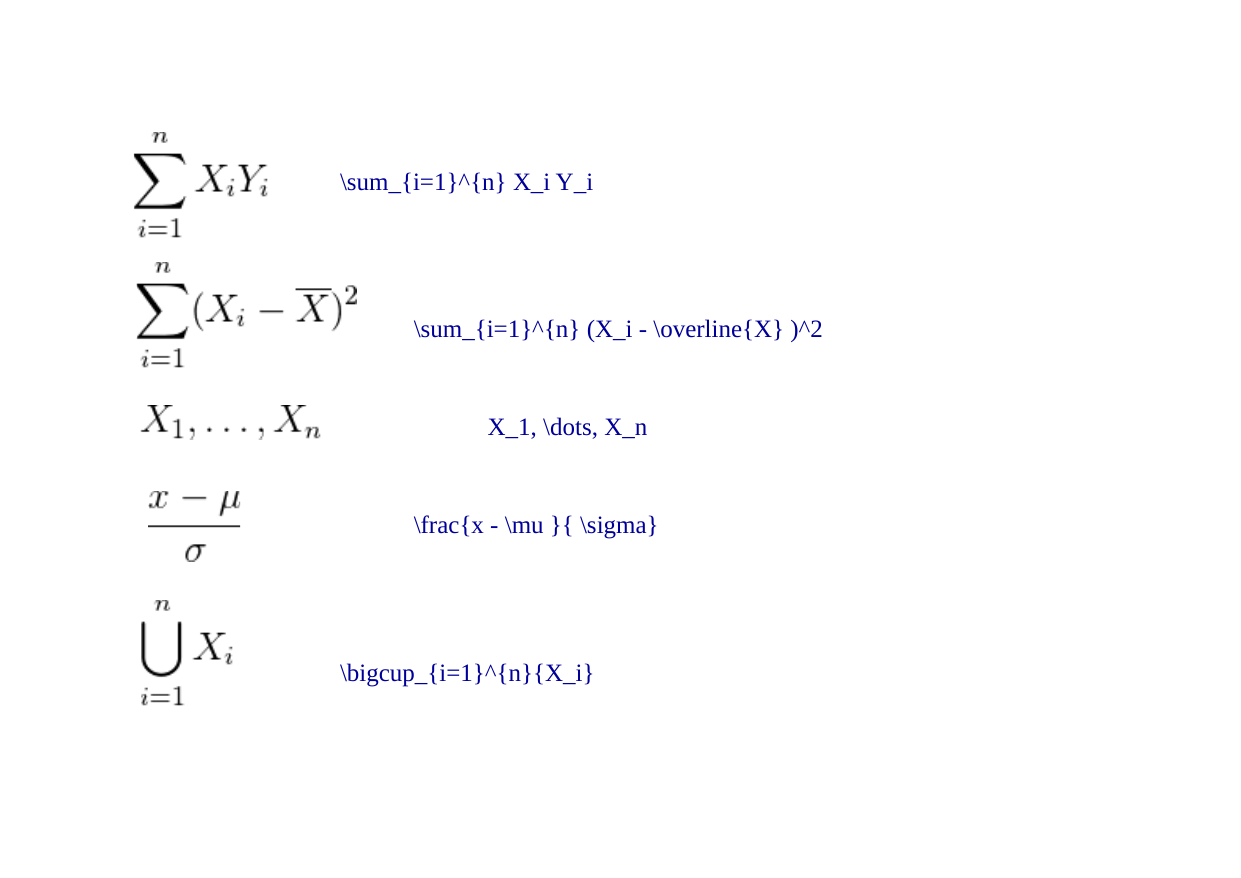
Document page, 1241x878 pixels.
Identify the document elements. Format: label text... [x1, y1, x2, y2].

picture [141, 600, 234, 707]
picture [140, 405, 322, 440]
text X_1, \dots, X_n [118, 412, 1122, 441]
text [118, 511, 148, 539]
picture [148, 491, 241, 562]
text [118, 658, 141, 687]
text \sum_{i=1}^{n} X_i Y_i [269, 167, 1122, 196]
text \sum_{i=1}^{n} (X_i - \overline{X} )^2 [357, 314, 1122, 343]
text \frac{x - \mu }{ \sigma} [241, 511, 1122, 539]
text \bigcup_{i=1}^{n}{X_i} [234, 658, 1122, 687]
picture [133, 132, 269, 239]
picture [136, 262, 357, 369]
